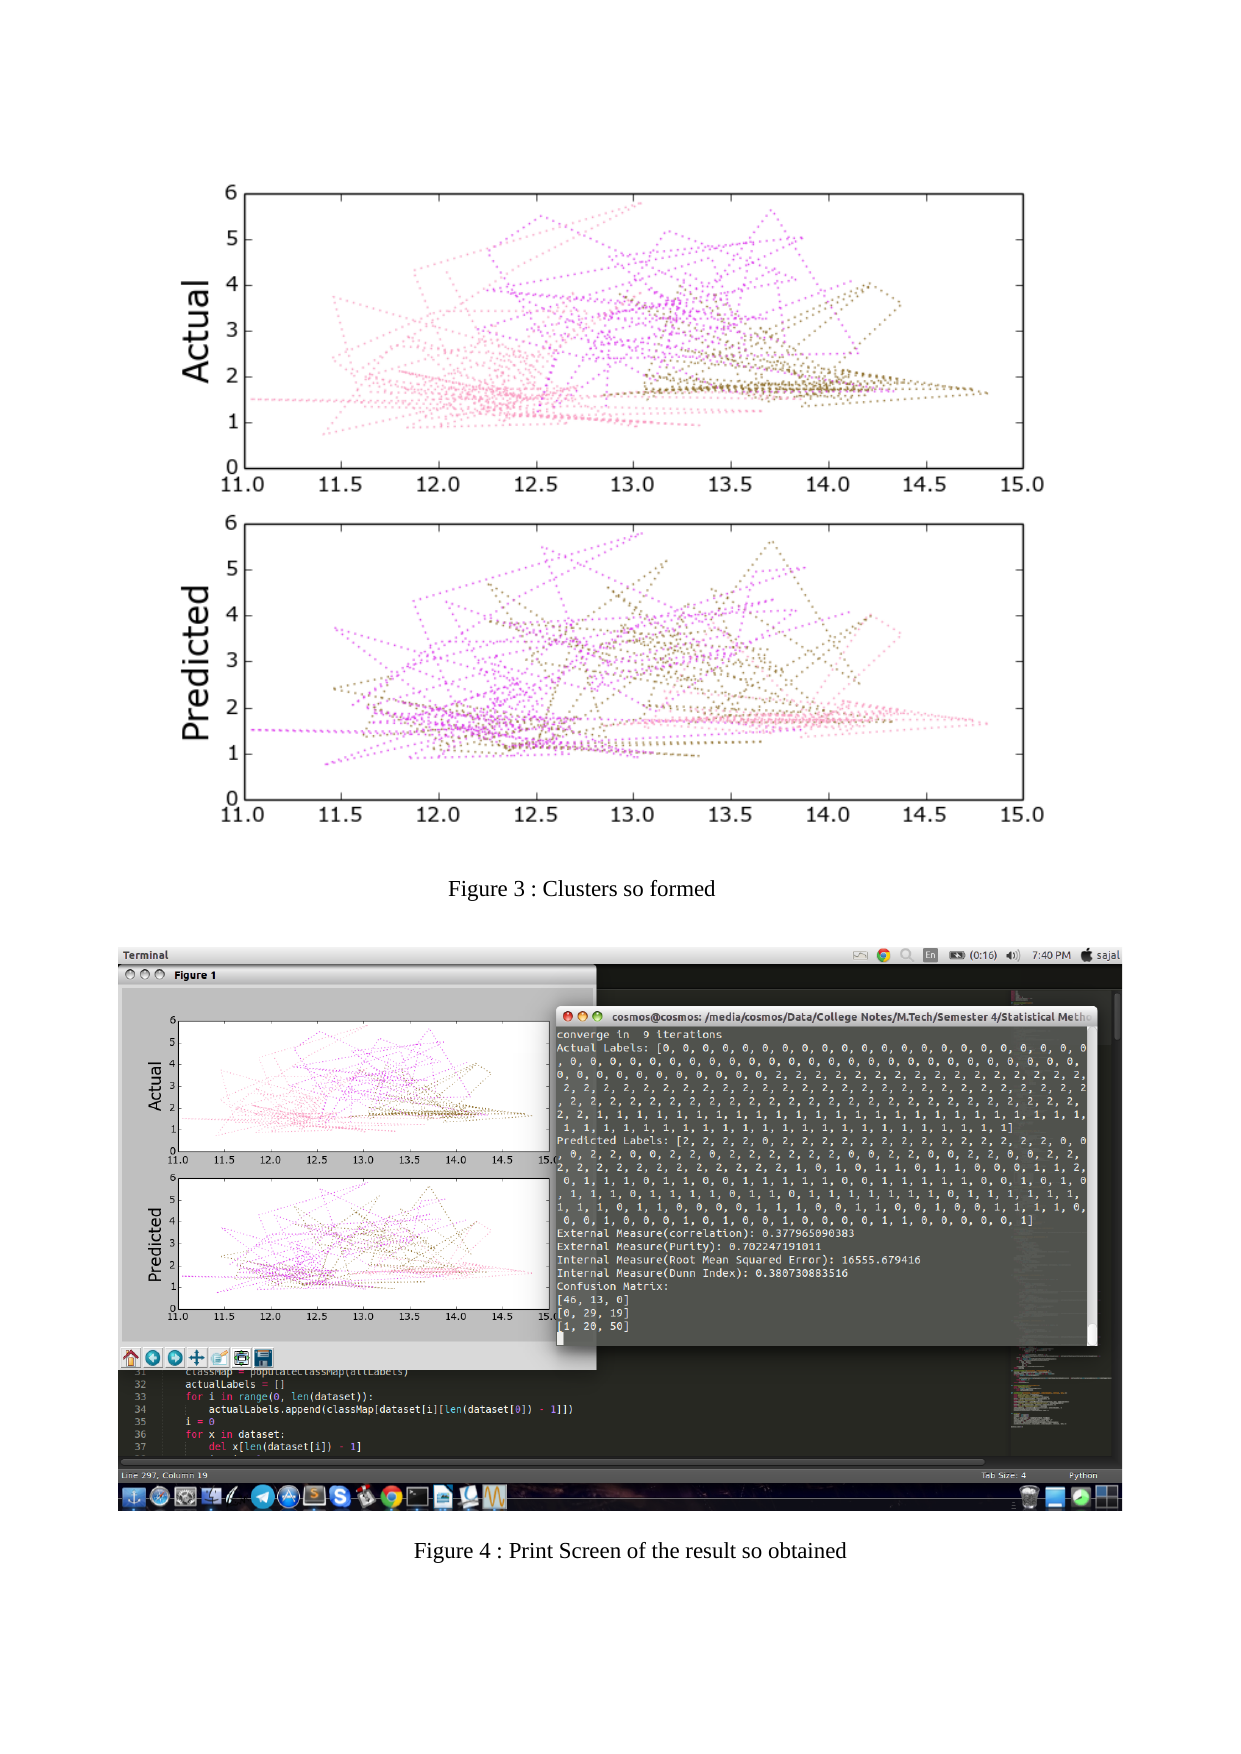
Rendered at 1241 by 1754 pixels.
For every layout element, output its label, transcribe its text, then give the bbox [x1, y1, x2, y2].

text Figure 3 : Clusters so formed [118, 875, 1122, 901]
text Figure 4 : Print Screen of the result so obtained [118, 1537, 1122, 1564]
picture [118, 118, 1123, 875]
picture [118, 946, 1123, 1511]
